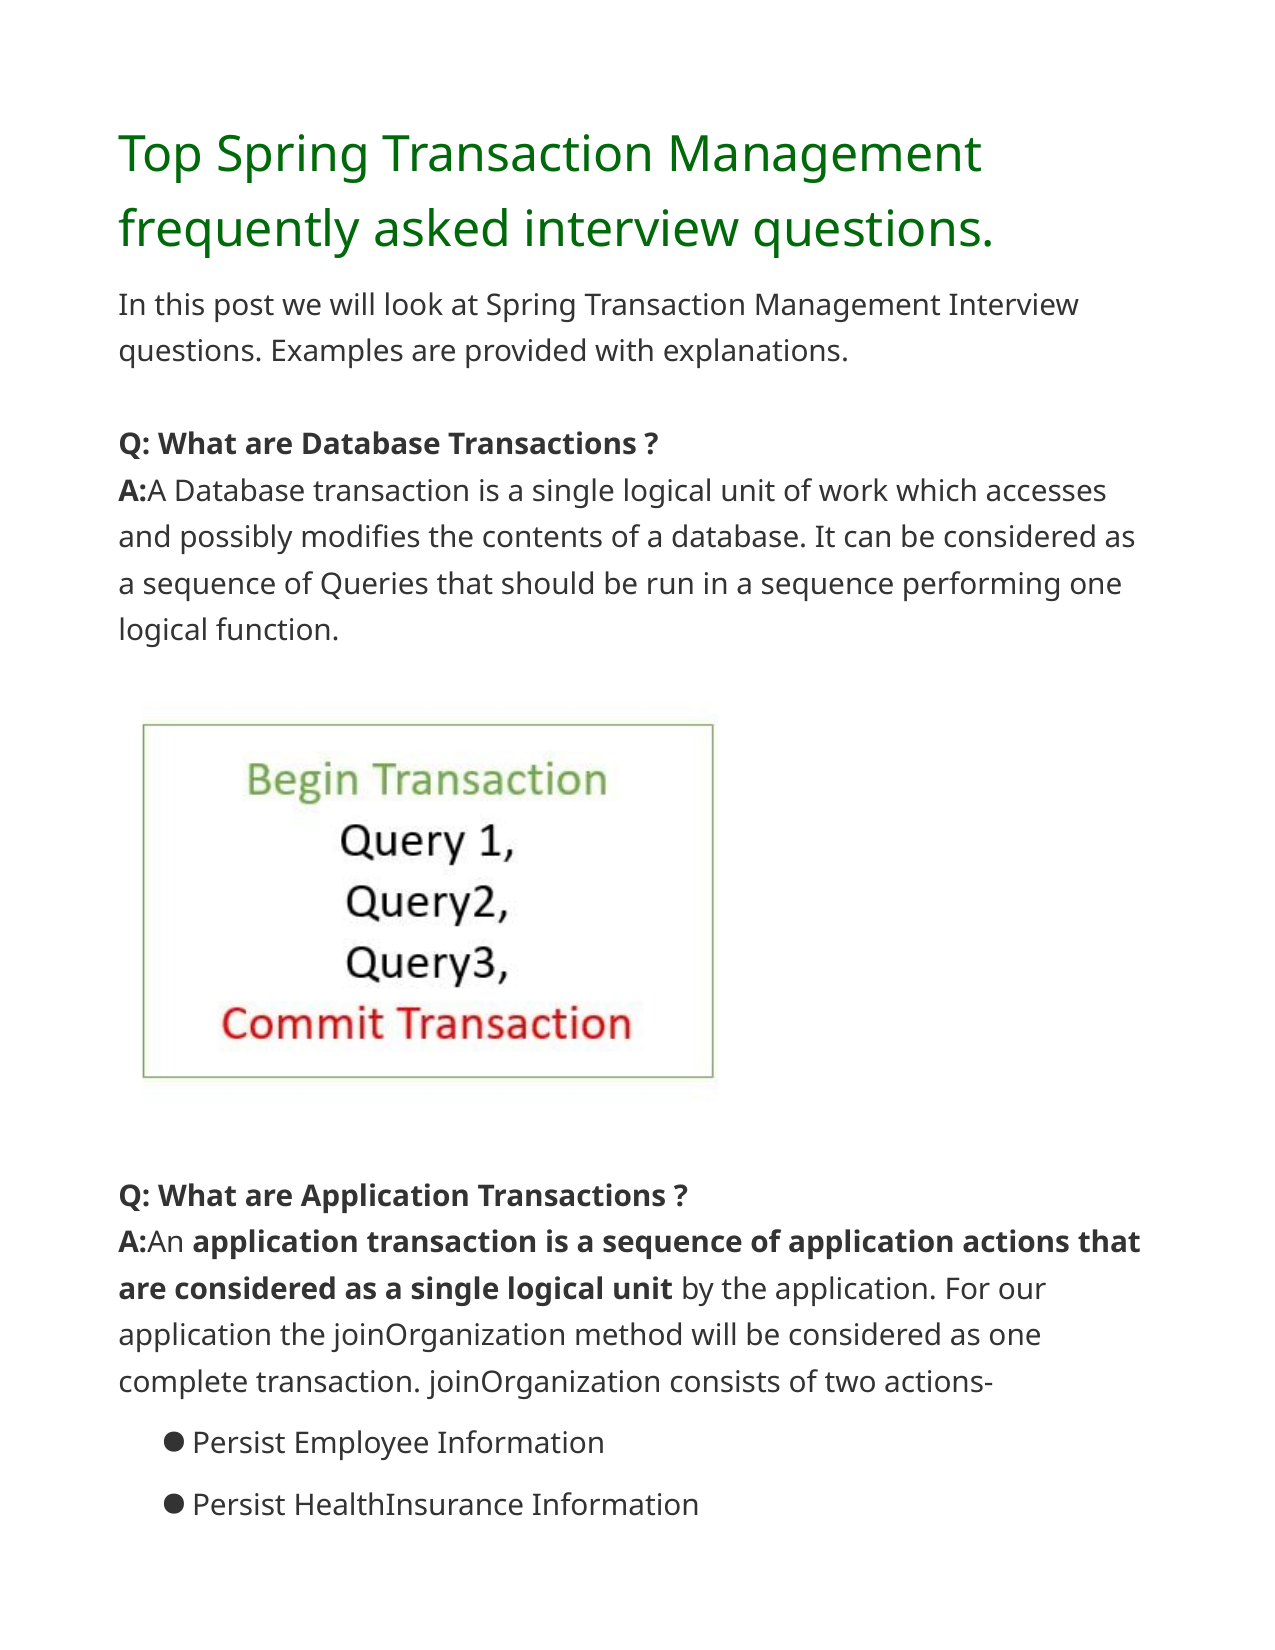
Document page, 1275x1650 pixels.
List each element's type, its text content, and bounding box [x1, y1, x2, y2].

text In this post we will look at Spring Transaction Management Interview questions. Examples are provided with explanations. Q: What are Database Transactions ? A:A Database transaction is a single logical unit of work which accesses and possibly modifies the contents of a database. It can be considered as a sequence of Queries that should be run in a sequence performing one logical function. Q: What are Application Transactions ? A:An application transaction is a sequence of application actions that are considered as a single logical unit by the application. For our application the joinOrganization method will be considered as one complete transaction. joinOrganization consists of two actions- [118, 283, 1157, 1401]
subtitle Top Spring Transaction Management frequently asked interview questions. [118, 118, 1157, 261]
list Persist HealthInsurance Information [162, 1483, 1157, 1524]
picture [118, 701, 767, 1122]
list Persist Employee Information [162, 1421, 1157, 1462]
